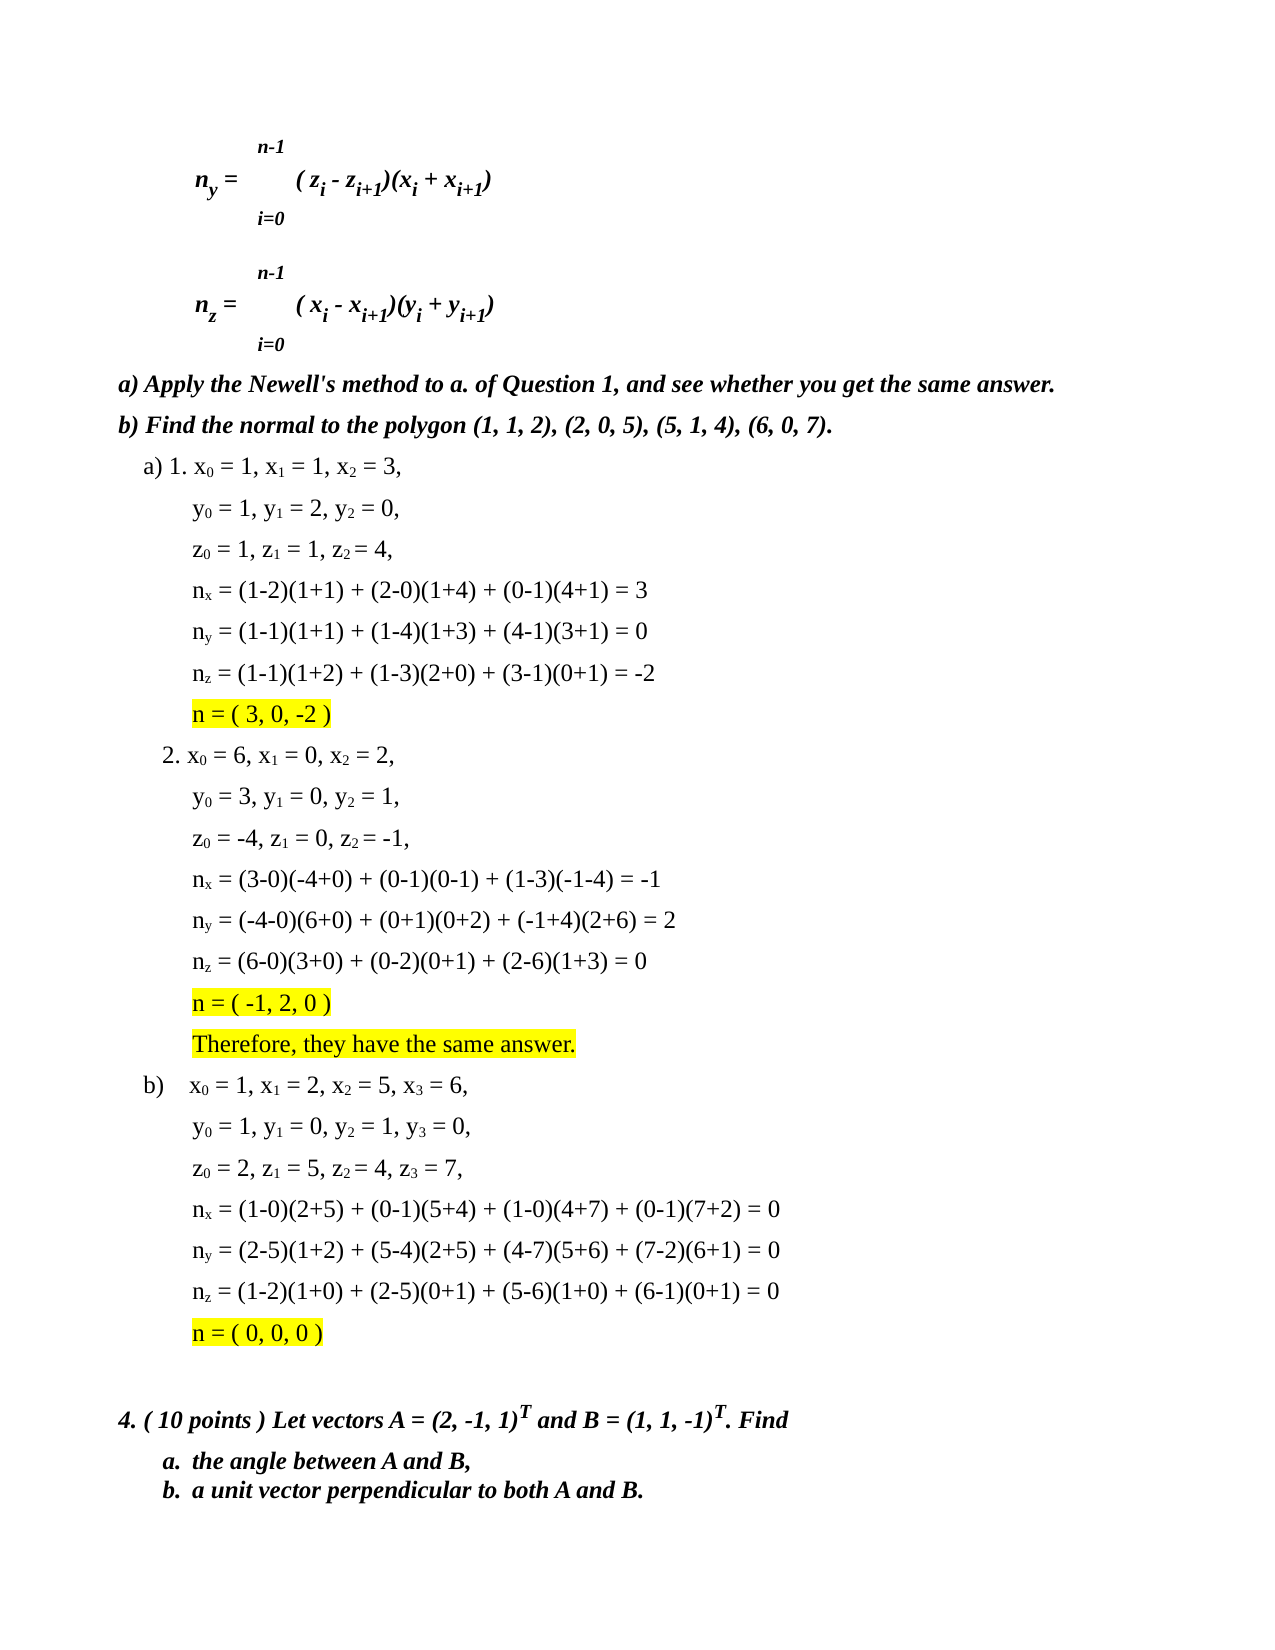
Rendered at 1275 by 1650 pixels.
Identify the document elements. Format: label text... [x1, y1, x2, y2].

table_cell ny = [192, 161, 254, 204]
text z0 = 1, z1 = 1, z2 = 4, [118, 534, 1157, 563]
text n = ( -1, 2, 0 ) [118, 988, 1157, 1016]
table_cell i=0 [255, 204, 292, 243]
table_cell [293, 204, 516, 243]
table_cell nz = [192, 287, 254, 329]
table_cell [255, 161, 292, 204]
table_cell ( zi - zi+1)(xi + xi+1) [293, 161, 516, 204]
text nx = (1-0)(2+5) + (0-1)(5+4) + (1-0)(4+7) + (0-1)(7+2) = 0 [118, 1194, 1157, 1223]
text ny = (2-5)(1+2) + (5-4)(2+5) + (4-7)(5+6) + (7-2)(6+1) = 0 [118, 1235, 1157, 1264]
table_cell [192, 330, 254, 369]
text nx = (1-2)(1+1) + (2-0)(1+4) + (0-1)(4+1) = 3 [118, 575, 1157, 604]
text z0 = 2, z1 = 5, z2 = 4, z3 = 7, [118, 1153, 1157, 1181]
text z0 = -4, z1 = 0, z2 = -1, [118, 823, 1157, 851]
table_cell i=0 [255, 330, 292, 369]
text Therefore, they have the same answer. [118, 1029, 1157, 1058]
table_cell [192, 118, 254, 161]
text y0 = 1, y1 = 0, y2 = 1, y3 = 0, [118, 1111, 1157, 1140]
table_cell [192, 244, 254, 287]
text ny = (1-1)(1+1) + (1-4)(1+3) + (4-1)(3+1) = 0 [118, 616, 1157, 645]
text n = ( 0, 0, 0 ) [118, 1318, 1157, 1346]
text 2. x0 = 6, x1 = 0, x2 = 2, [118, 740, 1157, 769]
table_cell [192, 204, 254, 243]
table_cell [293, 244, 516, 287]
text nz = (6-0)(3+0) + (0-2)(0+1) + (2-6)(1+3) = 0 [118, 946, 1157, 975]
text nz = (1-2)(1+0) + (2-5)(0+1) + (5-6)(1+0) + (6-1)(0+1) = 0 [118, 1276, 1157, 1305]
list the angle between A and B, [162, 1446, 1157, 1475]
text b) Find the normal to the polygon (1, 1, 2), (2, 0, 5), (5, 1, 4), (6, 0, 7). [118, 410, 1157, 439]
text nz = (1-1)(1+2) + (1-3)(2+0) + (3-1)(0+1) = -2 [118, 658, 1157, 686]
list a unit vector perpendicular to both A and B. [162, 1475, 1157, 1504]
table_cell n-1 [255, 118, 292, 161]
text y0 = 1, y1 = 2, y2 = 0, [118, 493, 1157, 521]
table_cell n-1 [255, 244, 292, 287]
text 4. ( 10 points ) Let vectors A = (2, -1, 1)T and B = (1, 1, -1)T. Find [118, 1400, 1157, 1434]
table_cell [293, 330, 516, 369]
table_cell ( xi - xi+1)(yi + yi+1) [293, 287, 516, 329]
text ny = (-4-0)(6+0) + (0+1)(0+2) + (-1+4)(2+6) = 2 [118, 905, 1157, 934]
text a) 1. x0 = 1, x1 = 1, x2 = 3, [118, 451, 1157, 480]
table_cell [293, 118, 516, 161]
text nx = (3-0)(-4+0) + (0-1)(0-1) + (1-3)(-1-4) = -1 [118, 864, 1157, 893]
text a) Apply the Newell's method to a. of Question 1, and see whether you get the same answer. [118, 369, 1157, 398]
text b) x0 = 1, x1 = 2, x2 = 5, x3 = 6, [118, 1070, 1157, 1099]
text n = ( 3, 0, -2 ) [118, 699, 1157, 728]
table_cell [255, 287, 292, 329]
text y0 = 3, y1 = 0, y2 = 1, [118, 781, 1157, 810]
